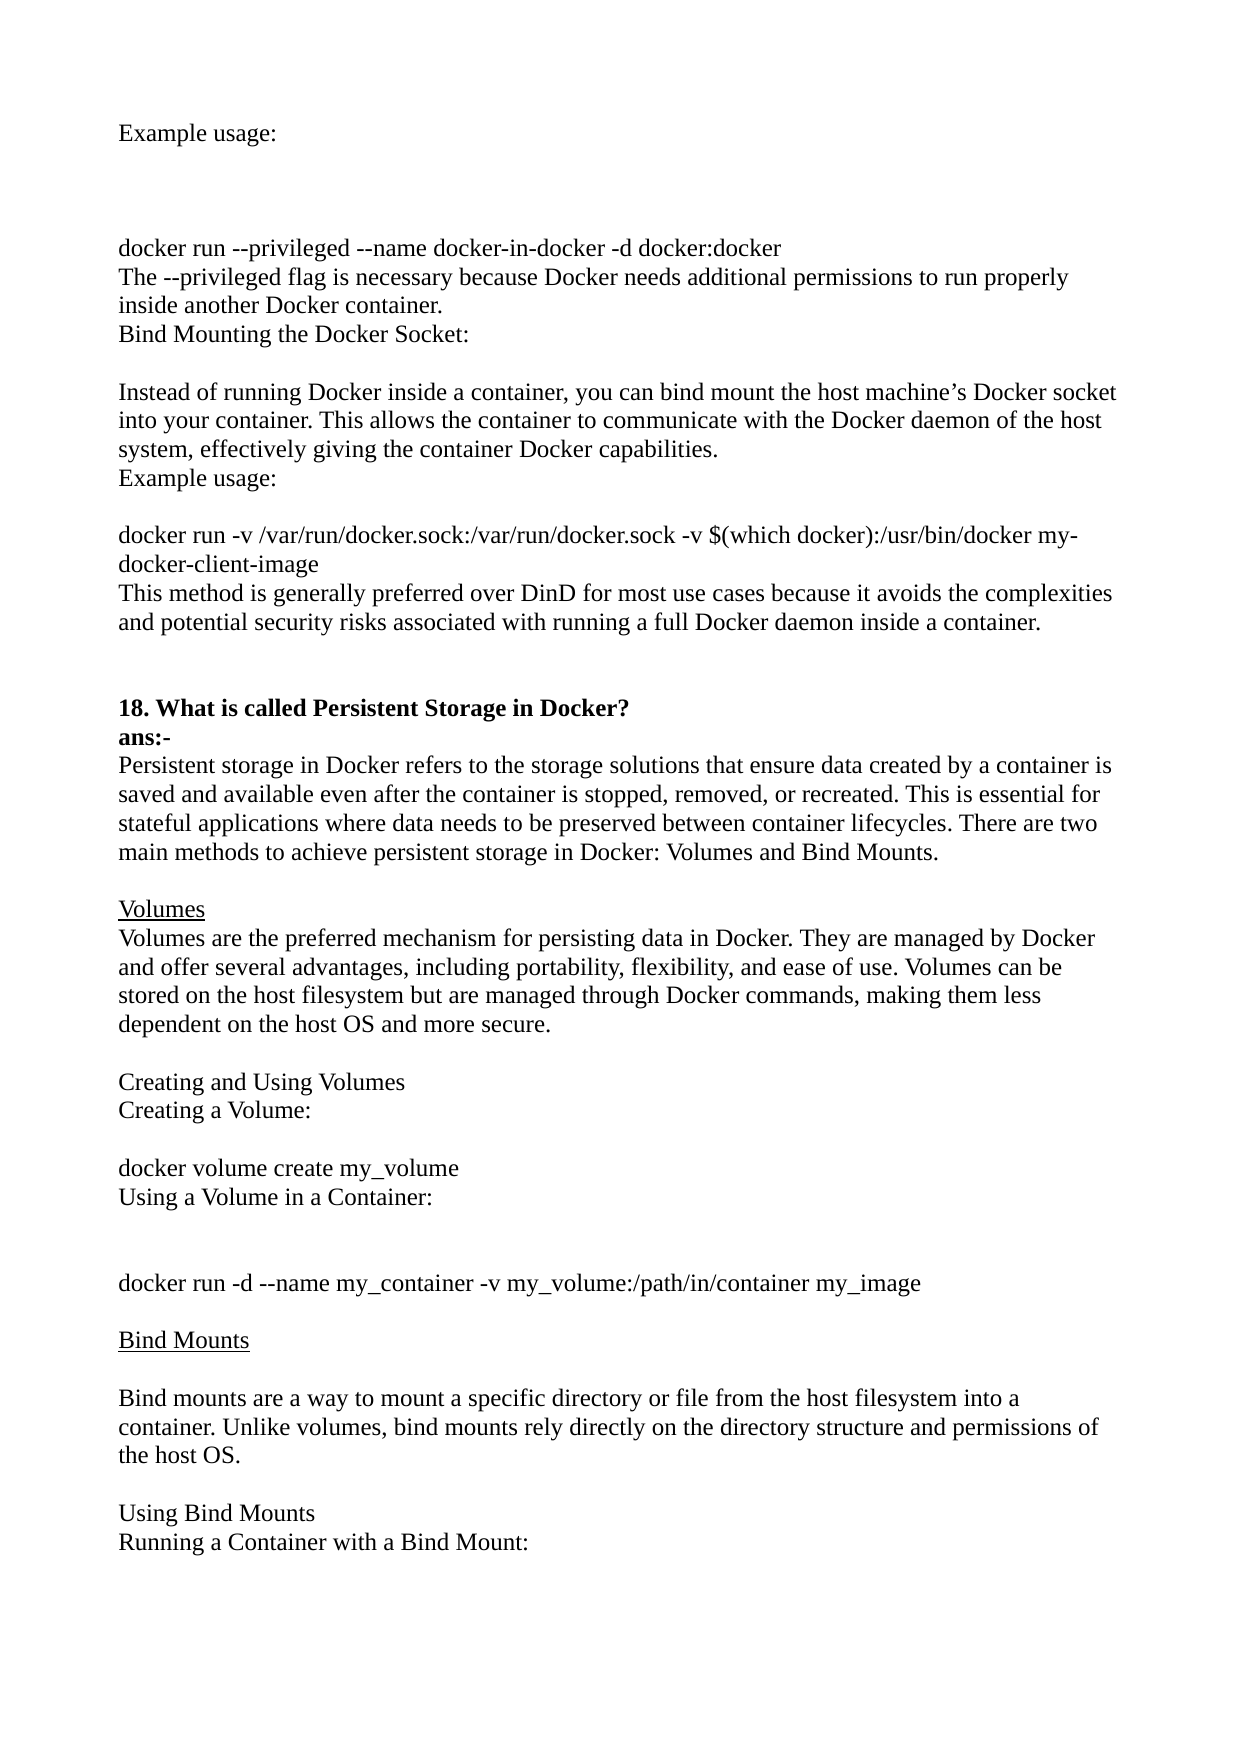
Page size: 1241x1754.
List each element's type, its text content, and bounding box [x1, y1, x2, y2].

text Example usage: [118, 118, 1122, 147]
text Creating a Volume: [118, 1096, 1122, 1124]
text Volumes are the preferred mechanism for persisting data in Docker. They are managed by Docker and offer several advantages, including portability, flexibility, and ease of use. Volumes can be stored on the host filesystem but are managed through Docker commands, making them less dependent on the host OS and more secure. [118, 923, 1122, 1038]
text Using Bind Mounts [118, 1498, 1122, 1527]
text ans:- [118, 722, 1122, 751]
text This method is generally preferred over DinD for most use cases because it avoids the complexities and potential security risks associated with running a full Docker daemon inside a container. [118, 578, 1122, 636]
text Bind Mounts [118, 1326, 1122, 1354]
text Persistent storage in Docker refers to the storage solutions that ensure data created by a container is saved and available even after the container is stopped, removed, or recreated. This is essential for stateful applications where data needs to be preserved between container lifecycles. There are two main methods to achieve persistent storage in Docker: Volumes and Bind Mounts. [118, 751, 1122, 866]
text Bind Mounting the Docker Socket: [118, 319, 1122, 348]
text docker run --privileged --name docker-in-docker -d docker:docker [118, 233, 1122, 262]
text Volumes [118, 894, 1122, 923]
text Using a Volume in a Container: [118, 1182, 1122, 1211]
text docker run -v /var/run/docker.sock:/var/run/docker.sock -v $(which docker):/usr/bin/docker my-docker-client-image [118, 521, 1122, 578]
text The --privileged flag is necessary because Docker needs additional permissions to run properly inside another Docker container. [118, 262, 1122, 319]
text Example usage: [118, 463, 1122, 492]
text docker run -d --name my_container -v my_volume:/path/in/container my_image [118, 1268, 1122, 1297]
text Bind mounts are a way to mount a specific directory or file from the host filesystem into a container. Unlike volumes, bind mounts rely directly on the directory structure and permissions of the host OS. [118, 1383, 1122, 1469]
text 18. What is called Persistent Storage in Docker? [118, 693, 1122, 722]
text Instead of running Docker inside a container, you can bind mount the host machine’s Docker socket into your container. This allows the container to communicate with the Docker daemon of the host system, effectively giving the container Docker capabilities. [118, 377, 1122, 463]
text docker volume create my_volume [118, 1153, 1122, 1182]
text Running a Container with a Bind Mount: [118, 1527, 1122, 1556]
text Creating and Using Volumes [118, 1067, 1122, 1096]
